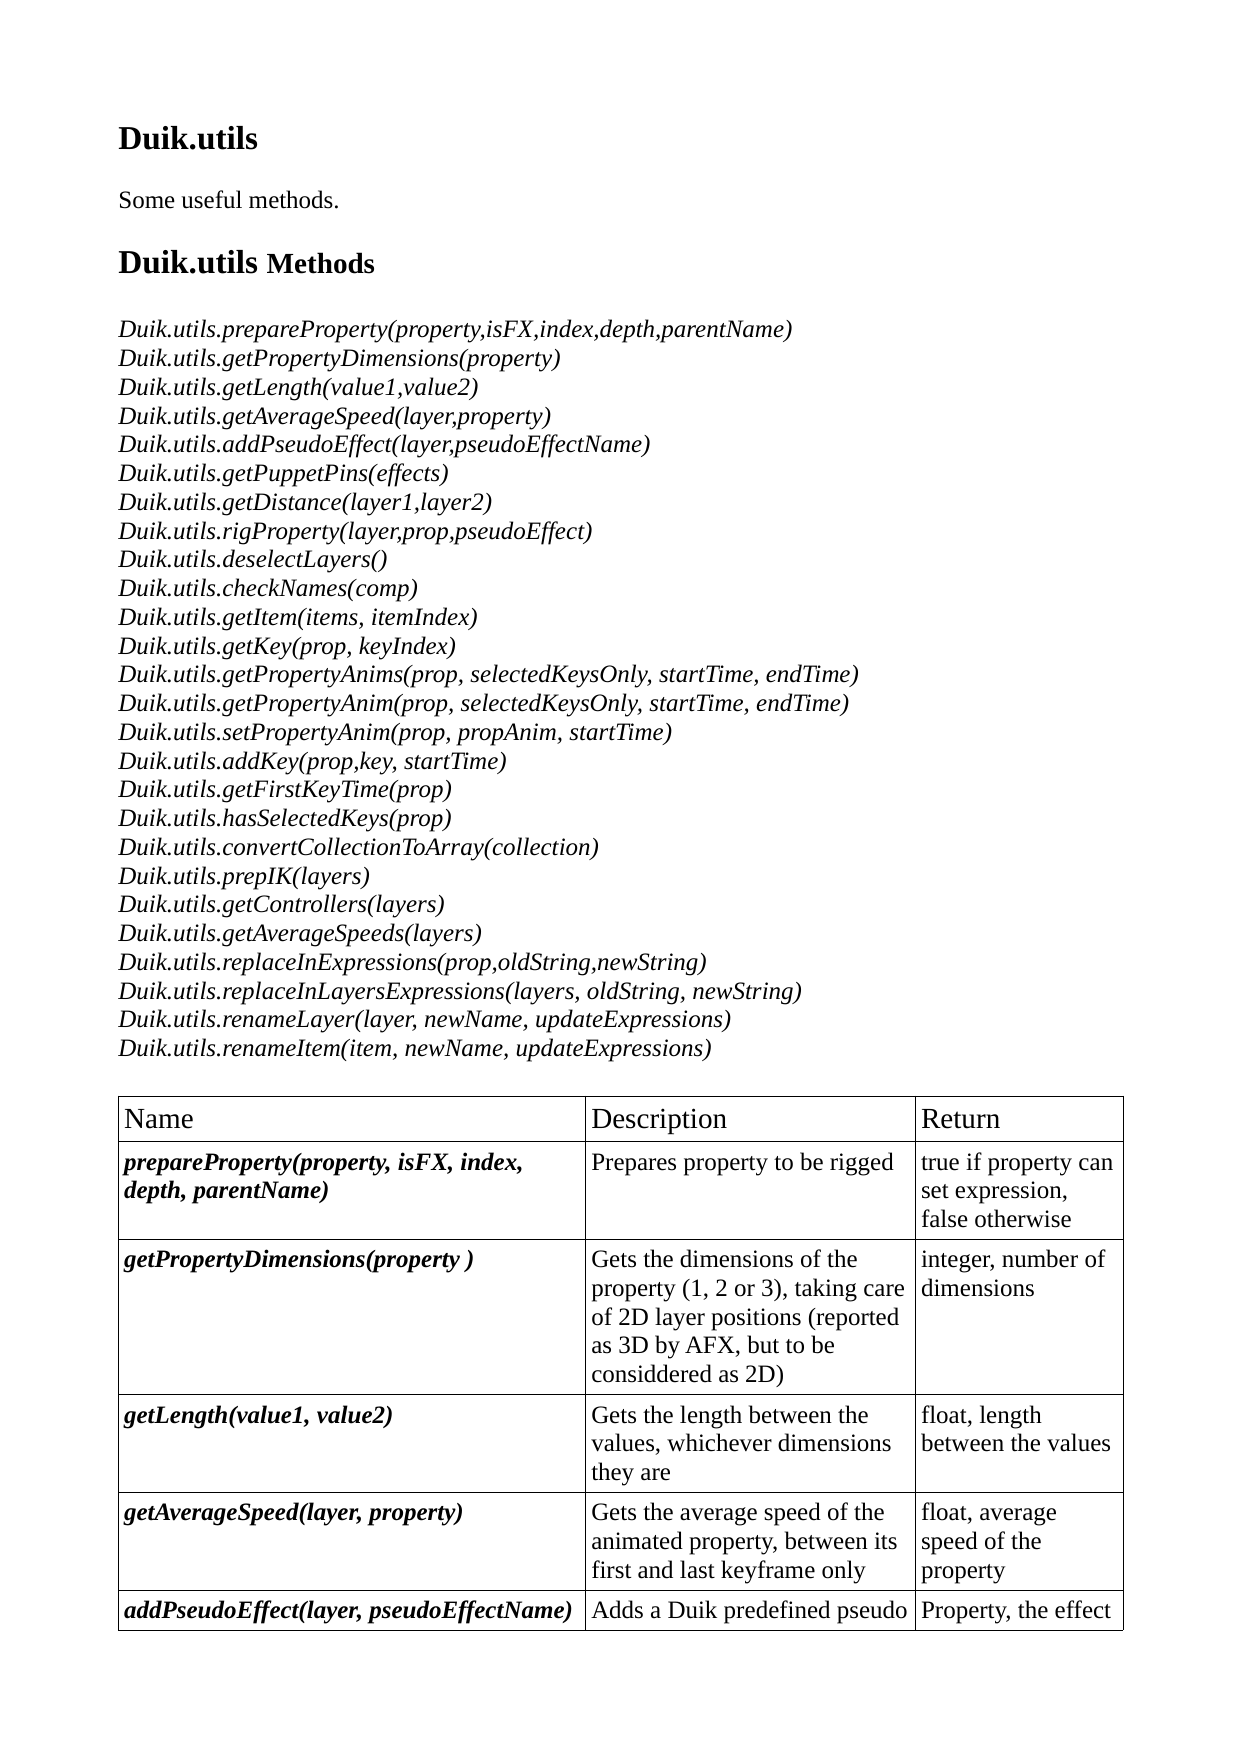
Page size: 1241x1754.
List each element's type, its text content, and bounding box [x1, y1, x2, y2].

table_cell float, length between the values [916, 1395, 1123, 1492]
table_cell getLength(value1, value2) [119, 1395, 585, 1492]
text Duik.utils.rigProperty(layer,prop,pseudoEffect) [118, 516, 1122, 544]
text Duik.utils.convertCollectionToArray(collection) [118, 832, 1122, 861]
text Duik.utils.getLength(value1,value2) [118, 372, 1122, 401]
text Duik.utils [118, 118, 1122, 156]
text Duik.utils.getControllers(layers) [118, 889, 1122, 918]
table_cell Gets the length between the values, whichever dimensions they are [586, 1395, 915, 1492]
table_cell Gets the dimensions of the property (1, 2 or 3), taking care of 2D layer positions (reported as 3D by AFX, but to be considdered as 2D) [586, 1240, 915, 1394]
table_cell prepareProperty(property, isFX, index, depth, parentName) [119, 1142, 585, 1238]
text Duik.utils.hasSelectedKeys(prop) [118, 803, 1122, 832]
text Duik.utils Methods [118, 243, 1122, 281]
table_cell getPropertyDimensions(property ) [119, 1240, 585, 1394]
text Duik.utils.replaceInLayersExpressions(layers, oldString, newString) [118, 976, 1122, 1004]
text Duik.utils.getPropertyAnim(prop, selectedKeysOnly, startTime, endTime) [118, 688, 1122, 717]
text Duik.utils.checkNames(comp) [118, 573, 1122, 602]
text Duik.utils.getFirstKeyTime(prop) [118, 774, 1122, 803]
table_cell true if property can set expression, false otherwise [916, 1142, 1123, 1238]
text Duik.utils.renameLayer(layer, newName, updateExpressions) [118, 1004, 1122, 1033]
text Duik.utils.getDistance(layer1,layer2) [118, 487, 1122, 516]
table_cell Prepares property to be rigged [586, 1142, 915, 1238]
text Duik.utils.getPropertyDimensions(property) [118, 343, 1122, 372]
text Duik.utils.prepareProperty(property,isFX,index,depth,parentName) [118, 314, 1122, 343]
text Duik.utils.setPropertyAnim(prop, propAnim, startTime) [118, 717, 1122, 746]
text Duik.utils.replaceInExpressions(prop,oldString,newString) [118, 947, 1122, 976]
text Duik.utils.getAverageSpeed(layer,property) [118, 401, 1122, 429]
table_cell Adds a Duik predefined pseudo [586, 1591, 915, 1630]
text Some useful methods. [118, 185, 1122, 214]
table_cell integer, number of dimensions [916, 1240, 1123, 1394]
table_cell addPseudoEffect(layer, pseudoEffectName) [119, 1591, 585, 1630]
text Duik.utils.prepIK(layers) [118, 861, 1122, 889]
text Duik.utils.addPseudoEffect(layer,pseudoEffectName) [118, 429, 1122, 458]
table_cell Property, the effect [916, 1591, 1123, 1630]
table_header Name [119, 1097, 585, 1141]
table_cell getAverageSpeed(layer, property) [119, 1493, 585, 1589]
text Duik.utils.renameItem(item, newName, updateExpressions) [118, 1033, 1122, 1062]
text Duik.utils.getKey(prop, keyIndex) [118, 631, 1122, 659]
text Duik.utils.deselectLayers() [118, 544, 1122, 573]
table_cell Gets the average speed of the animated property, between its first and last keyframe only [586, 1493, 915, 1589]
text Duik.utils.getItem(items, itemIndex) [118, 602, 1122, 631]
table_cell float, average speed of the property [916, 1493, 1123, 1589]
table_header Return [916, 1097, 1123, 1141]
text Duik.utils.getPuppetPins(effects) [118, 458, 1122, 487]
table_header Description [586, 1097, 915, 1141]
text Duik.utils.getAverageSpeeds(layers) [118, 918, 1122, 947]
text Duik.utils.addKey(prop,key, startTime) [118, 746, 1122, 774]
text Duik.utils.getPropertyAnims(prop, selectedKeysOnly, startTime, endTime) [118, 659, 1122, 688]
